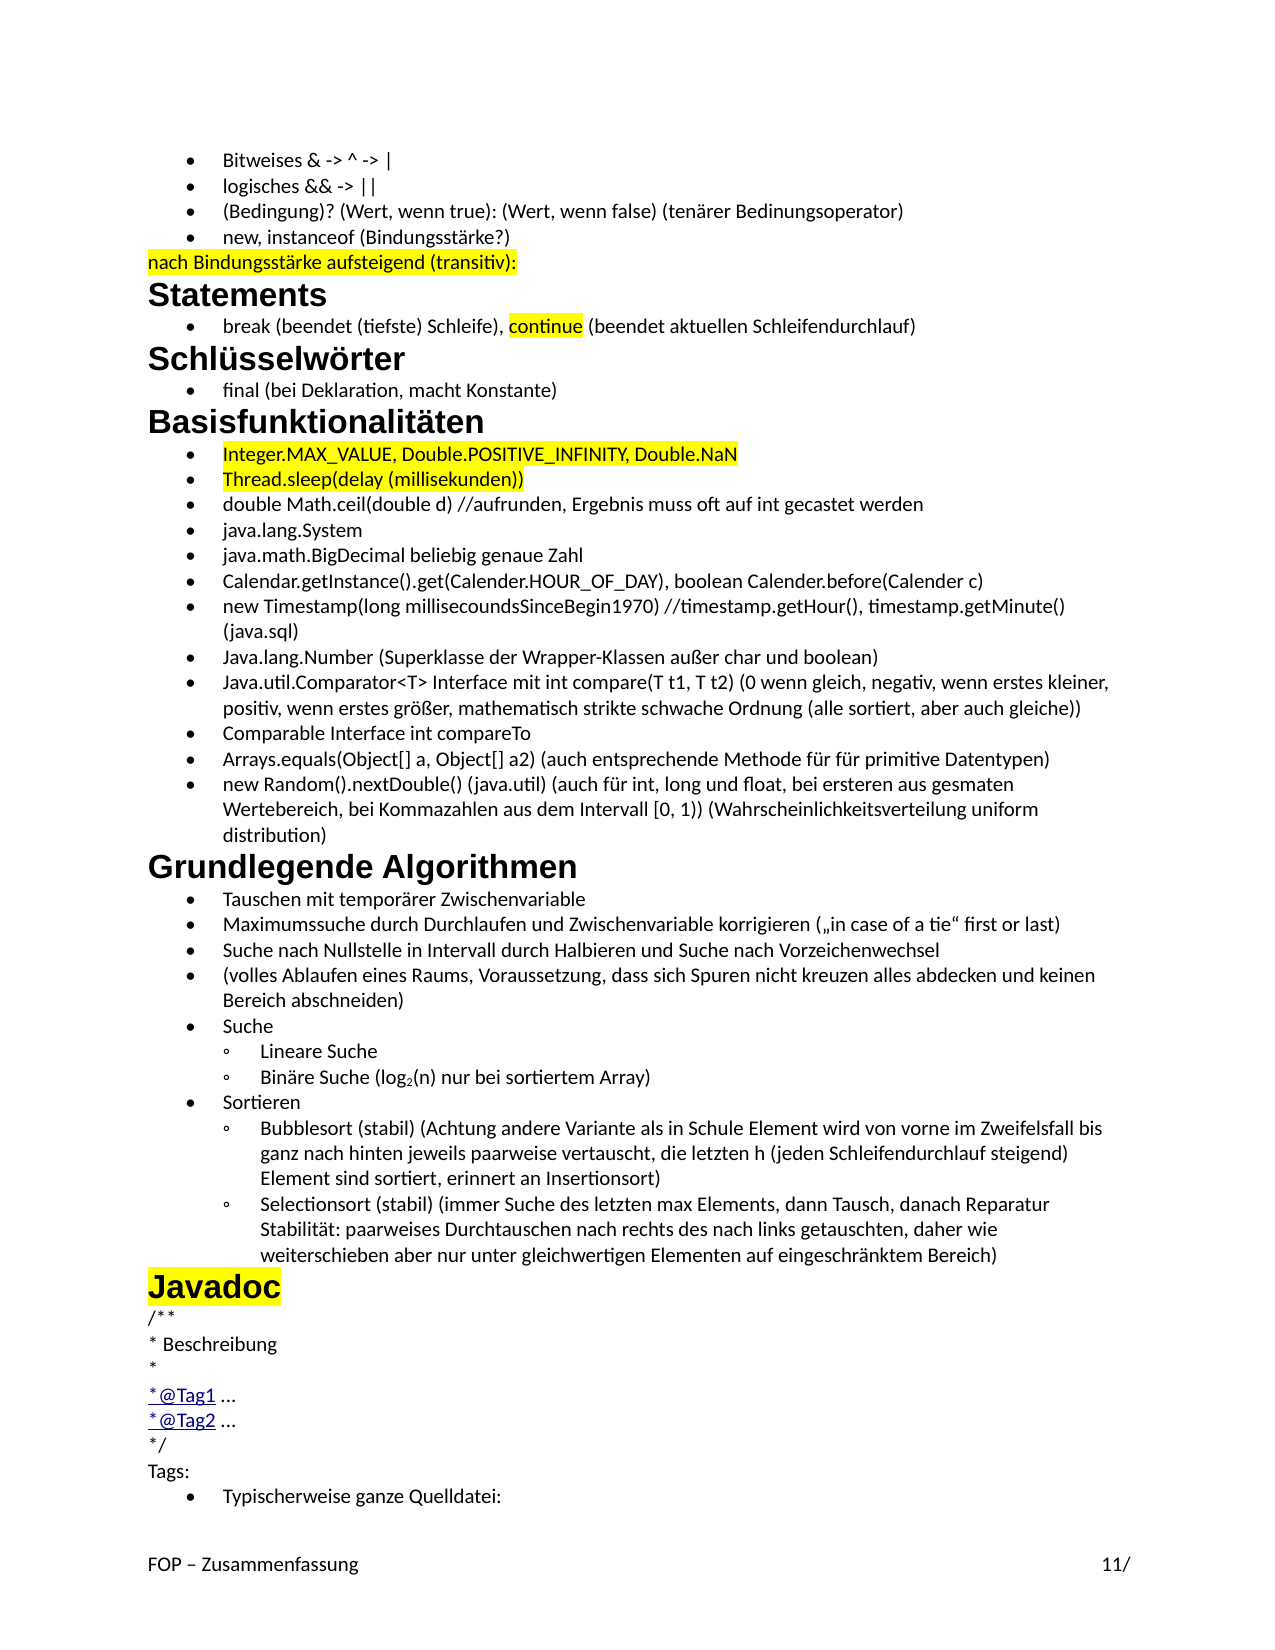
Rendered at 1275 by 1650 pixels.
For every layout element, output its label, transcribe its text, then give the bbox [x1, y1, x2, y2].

list final (bei Deklaration, macht Konstante) [185, 377, 1127, 402]
list Typischerweise ganze Quelldatei: [185, 1483, 1127, 1509]
text *@Tag2 ... [148, 1407, 1127, 1433]
list Arrays.equals(Object[] a, Object[] a2) (auch entsprechende Methode für für primitive Datentypen) [185, 746, 1127, 771]
subtitle Schlüsselwörter [148, 338, 1127, 377]
list Integer.MAX_VALUE, Double.POSITIVE_INFINITY, Double.NaN [185, 441, 1127, 466]
list Comparable Interface int compareTo [185, 720, 1127, 746]
text */ [148, 1433, 1127, 1458]
text nach Bindungsstärke aufsteigend (transitiv): [148, 249, 1127, 275]
list Suche [185, 1013, 1127, 1038]
list new Timestamp(long millisecoundsSinceBegin1970) //timestamp.getHour(), timestamp.getMinute() (java.sql) [185, 593, 1127, 644]
text *@Tag1 ... [148, 1382, 1127, 1407]
list java.lang.System [185, 517, 1127, 542]
list Selectionsort (stabil) (immer Suche des letzten max Elements, dann Tausch, danach Reparatur Stabilität: paarweises Durchtauschen nach rechts des nach links getauschten, daher wie weiterschieben aber nur unter gleichwertigen Elementen auf eingeschränktem Bereich) [223, 1191, 1127, 1267]
list new Random().nextDouble() (java.util) (auch für int, long und float, bei ersteren aus gesmaten Wertebereich, bei Kommazahlen aus dem Intervall [0, 1)) (Wahrscheinlichkeitsverteilung uniform distribution) [185, 771, 1127, 847]
list Binäre Suche (log2(n) nur bei sortiertem Array) [223, 1064, 1127, 1089]
list Calendar.getInstance().get(Calender.HOUR_OF_DAY), boolean Calender.before(Calender c) [185, 568, 1127, 593]
text Tags: [148, 1458, 1127, 1483]
list Bitweises & -> ^ -> | [185, 148, 1127, 173]
list Java.lang.Number (Superklasse der Wrapper-Klassen außer char und boolean) [185, 644, 1127, 669]
list Tauschen mit temporärer Zwischenvariable [185, 886, 1127, 911]
list logisches && -> || [185, 173, 1127, 198]
subtitle Grundlegende Algorithmen [148, 847, 1127, 886]
text * Beschreibung [148, 1331, 1127, 1356]
subtitle Basisfunktionalitäten [148, 402, 1127, 441]
subtitle Javadoc [148, 1267, 1127, 1306]
list break (beendet (tiefste) Schleife), continue (beendet aktuellen Schleifendurchlauf) [185, 313, 1127, 338]
list new, instanceof (Bindungsstärke?) [185, 224, 1127, 249]
list Bubblesort (stabil) (Achtung andere Variante als in Schule Element wird von vorne im Zweifelsfall bis ganz nach hinten jeweils paarweise vertauscht, die letzten h (jeden Schleifendurchlauf steigend) Element sind sortiert, erinnert an Insertionsort) [223, 1115, 1127, 1191]
text /** [148, 1306, 1127, 1331]
text * [148, 1356, 1127, 1382]
list Java.util.Comparator<T> Interface mit int compare(T t1, T t2) (0 wenn gleich, negativ, wenn erstes kleiner, positiv, wenn erstes größer, mathematisch strikte schwache Ordnung (alle sortiert, aber auch gleiche)) [185, 669, 1127, 720]
list (Bedingung)? (Wert, wenn true): (Wert, wenn false) (tenärer Bedinungsoperator) [185, 198, 1127, 224]
list Suche nach Nullstelle in Intervall durch Halbieren und Suche nach Vorzeichenwechsel [185, 937, 1127, 962]
subtitle Statements [148, 275, 1127, 313]
list java.math.BigDecimal beliebig genaue Zahl [185, 542, 1127, 568]
list Lineare Suche [223, 1038, 1127, 1064]
list double Math.ceil(double d) //aufrunden, Ergebnis muss oft auf int gecastet werden [185, 492, 1127, 517]
list Maximumssuche durch Durchlaufen und Zwischenvariable korrigieren („in case of a tie“ first or last) [185, 911, 1127, 937]
list Sortieren [185, 1089, 1127, 1115]
list Thread.sleep(delay (millisekunden)) [185, 466, 1127, 492]
list (volles Ablaufen eines Raums, Voraussetzung, dass sich Spuren nicht kreuzen alles abdecken und keinen Bereich abschneiden) [185, 962, 1127, 1013]
